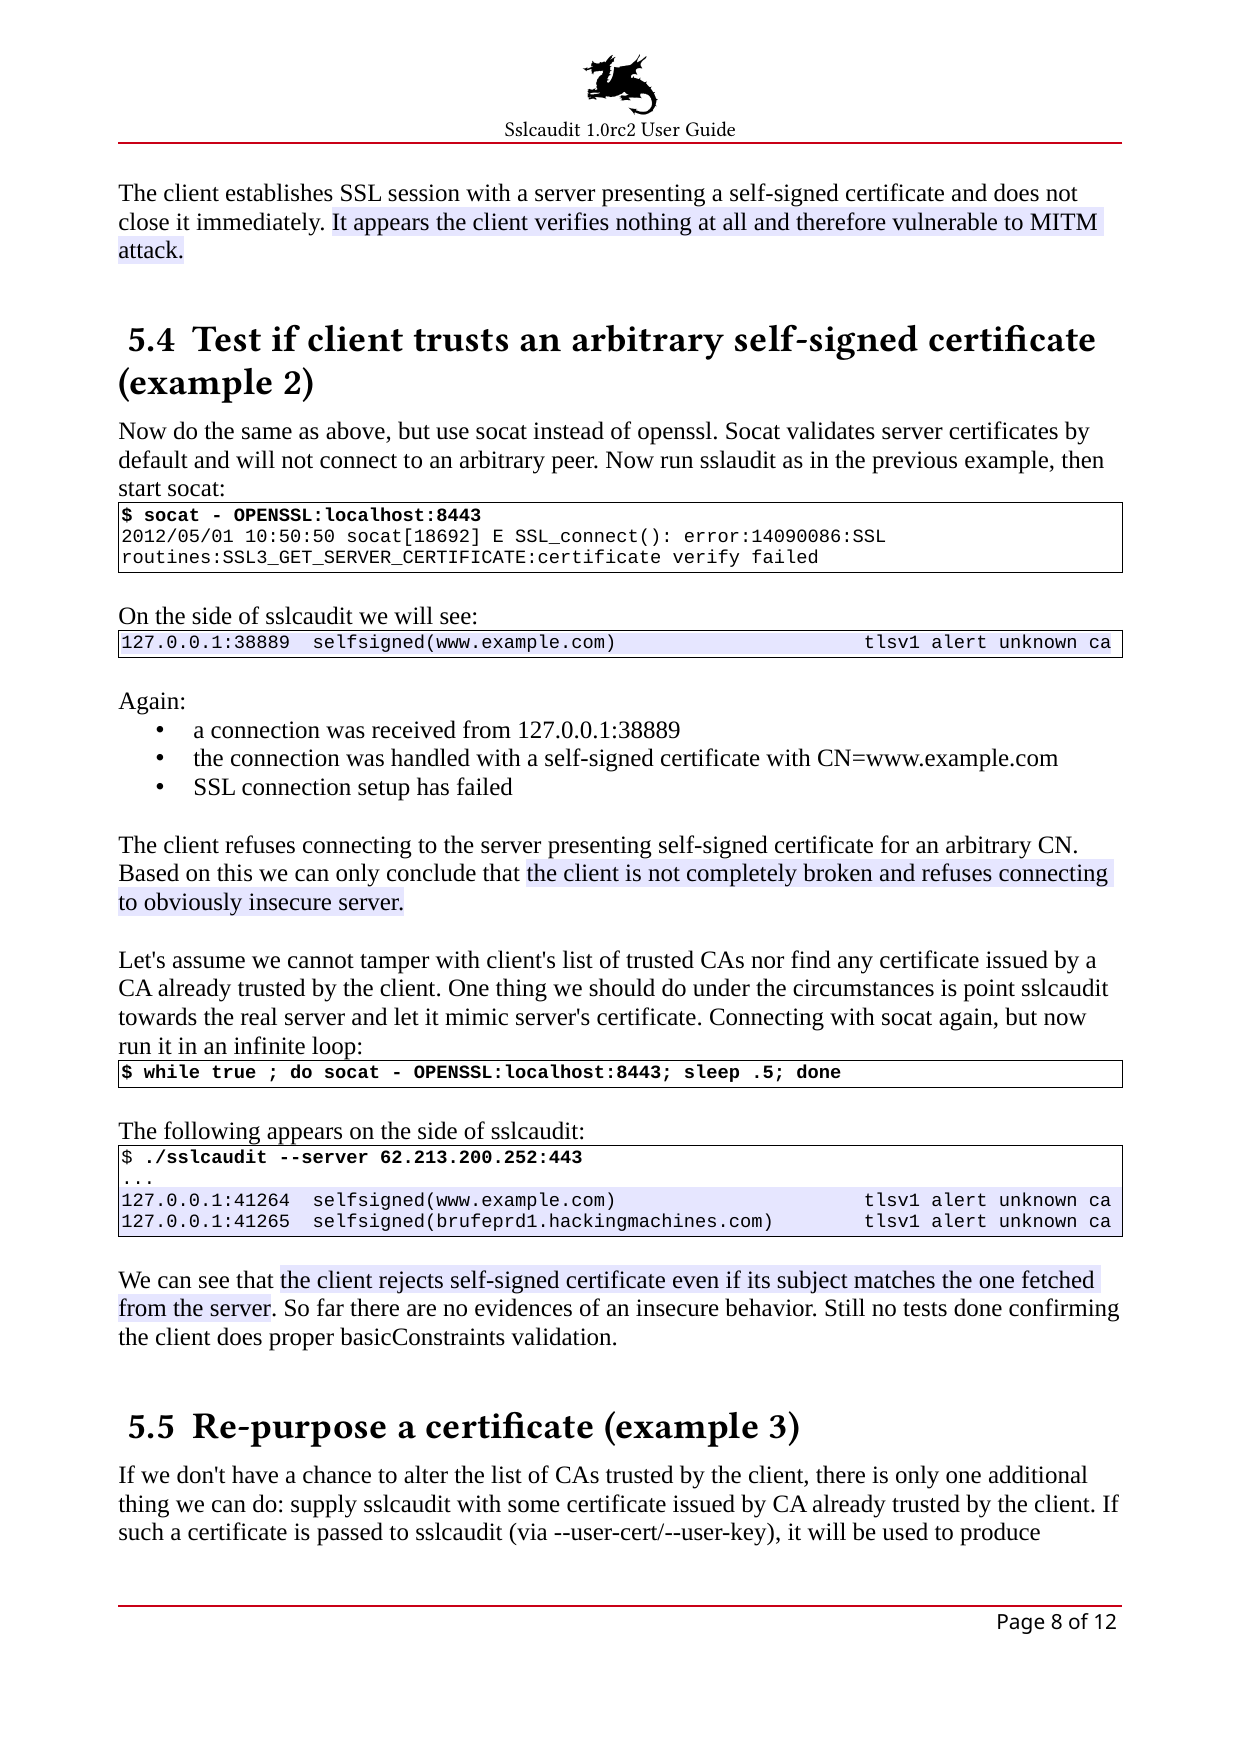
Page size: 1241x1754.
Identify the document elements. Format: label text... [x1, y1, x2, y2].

text 127.0.0.1:38889 selfsigned(www.example.com) tlsv1 alert unknown ca [119, 631, 1122, 657]
text We can see that the client rejects self-signed certificate even if its subject matches the one fetched from the server. So far there are no evidences of an insecure behavior. Still no tests done confirming the client does proper basicConstraints validation. [118, 1265, 1122, 1351]
text On the side of sslcaudit we will see: [118, 601, 1122, 630]
text 127.0.0.1:41264 selfsigned(www.example.com) tlsv1 alert unknown ca [119, 1187, 1122, 1208]
text 127.0.0.1:41265 selfsigned(brufeprd1.hackingmachines.com) tlsv1 alert unknown ca [119, 1208, 1122, 1236]
text $ while true ; do socat - OPENSSL:localhost:8443; sleep .5; done [119, 1061, 1122, 1087]
text ... [119, 1166, 1122, 1187]
list a connection was received from 127.0.0.1:38889 [156, 715, 1122, 743]
text If we don't have a chance to alter the list of CAs trusted by the client, there is only one additional thing we can do: supply sslcaudit with some certificate issued by CA already trusted by the client. If such a certificate is passed to sslcaudit (via --user-cert/--user-key), it will be used to produce [118, 1460, 1122, 1546]
picture [582, 54, 658, 115]
text $ socat - OPENSSL:localhost:8443 [119, 503, 1122, 523]
text Now do the same as above, but use socat instead of openssl. Socat validates server certificates by default and will not connect to an arbitrary peer. Now run sslaudit as in the previous example, then start socat: [118, 416, 1122, 502]
text The following appears on the side of sslcaudit: [118, 1116, 1122, 1145]
list the connection was handled with a self-signed certificate with CN=www.example.com [156, 743, 1122, 772]
text Again: [118, 686, 1122, 715]
list SSL connection setup has failed [156, 772, 1122, 801]
subtitle Test if client trusts an arbitrary self-signed certificate (example 2) [118, 318, 1122, 403]
text $ ./sslcaudit --server 62.213.200.252:443 [119, 1146, 1122, 1166]
subtitle Re-purpose a certificate (example 3) [118, 1405, 1122, 1447]
text The client establishes SSL session with a server presenting a self-signed certificate and does not close it immediately. It appears the client verifies nothing at all and therefore vulnerable to MITM attack. [118, 178, 1122, 264]
text Let's assume we cannot tamper with client's list of trusted CAs nor find any certificate issued by a CA already trusted by the client. One thing we should do under the circumstances is point sslcaudit towards the real server and let it mimic server's certificate. Connecting with socat again, but now run it in an infinite loop: [118, 945, 1122, 1060]
text 2012/05/01 10:50:50 socat[18692] E SSL_connect(): error:14090086:SSL routines:SSL3_GET_SERVER_CERTIFICATE:certificate verify failed [119, 523, 1122, 572]
text The client refuses connecting to the server presenting self-signed certificate for an arbitrary CN. Based on this we can only conclude that the client is not completely broken and refuses connecting to obviously insecure server. [118, 830, 1122, 916]
